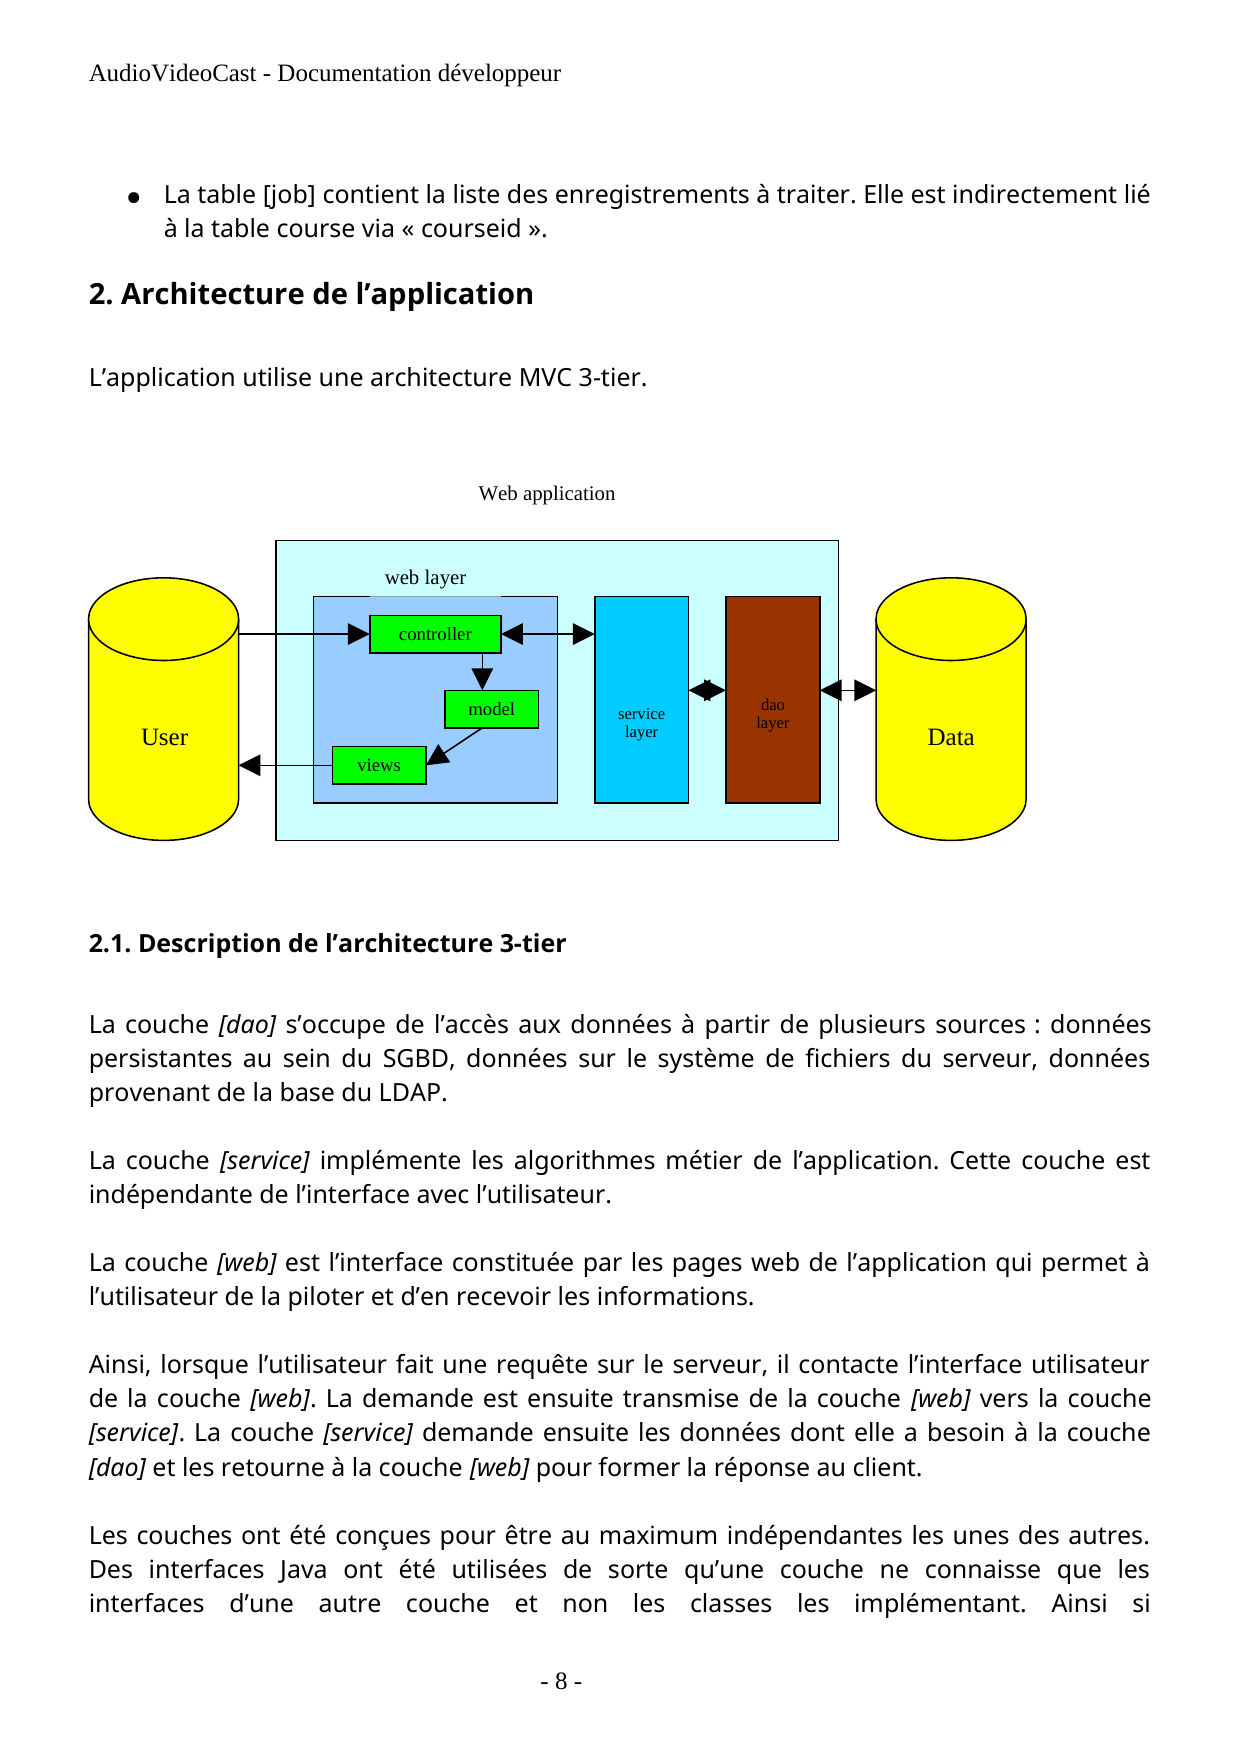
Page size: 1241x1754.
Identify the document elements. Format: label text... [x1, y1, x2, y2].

text La couche [web] est l’interface constituée par les pages web de l’application qui permet à l’utilisateur de la piloter et d’en recevoir les informations. [88, 1245, 1152, 1313]
text L’application utilise une architecture MVC 3-tier. [88, 360, 1152, 394]
subtitle 2.1. Description de l’architecture 3-tier [88, 926, 1152, 960]
text La couche [dao] s’occupe de l’accès aux données à partir de plusieurs sources : données persistantes au sein du SGBD, données sur le système de fichiers du serveur, données provenant de la base du LDAP. [88, 1006, 1152, 1108]
text Ainsi, lorsque l’utilisateur fait une requête sur le serveur, il contacte l’interface utilisateur de la couche [web]. La demande est ensuite transmise de la couche [web] vers la couche [service]. La couche [service] demande ensuite les données dont elle a besoin à la couche [dao] et les retourne à la couche [web] pour former la réponse au client. [88, 1347, 1152, 1483]
subtitle 2. Architecture de l’application [88, 273, 1152, 313]
text Les couches ont été conçues pour être au maximum indépendantes les unes des autres. Des interfaces Java ont été utilisées de sorte qu’une couche ne connaisse que les interfaces d’une autre couche et non les classes les implémentant. Ainsi si [88, 1517, 1152, 1619]
text La couche [service] implémente les algorithmes métier de l’application. Cette couche est indépendante de l’interface avec l’utilisateur. [88, 1143, 1152, 1211]
list La table [job] contient la liste des enregistrements à traiter. Elle est indirectement lié à la table course via « courseid ». [126, 176, 1152, 244]
